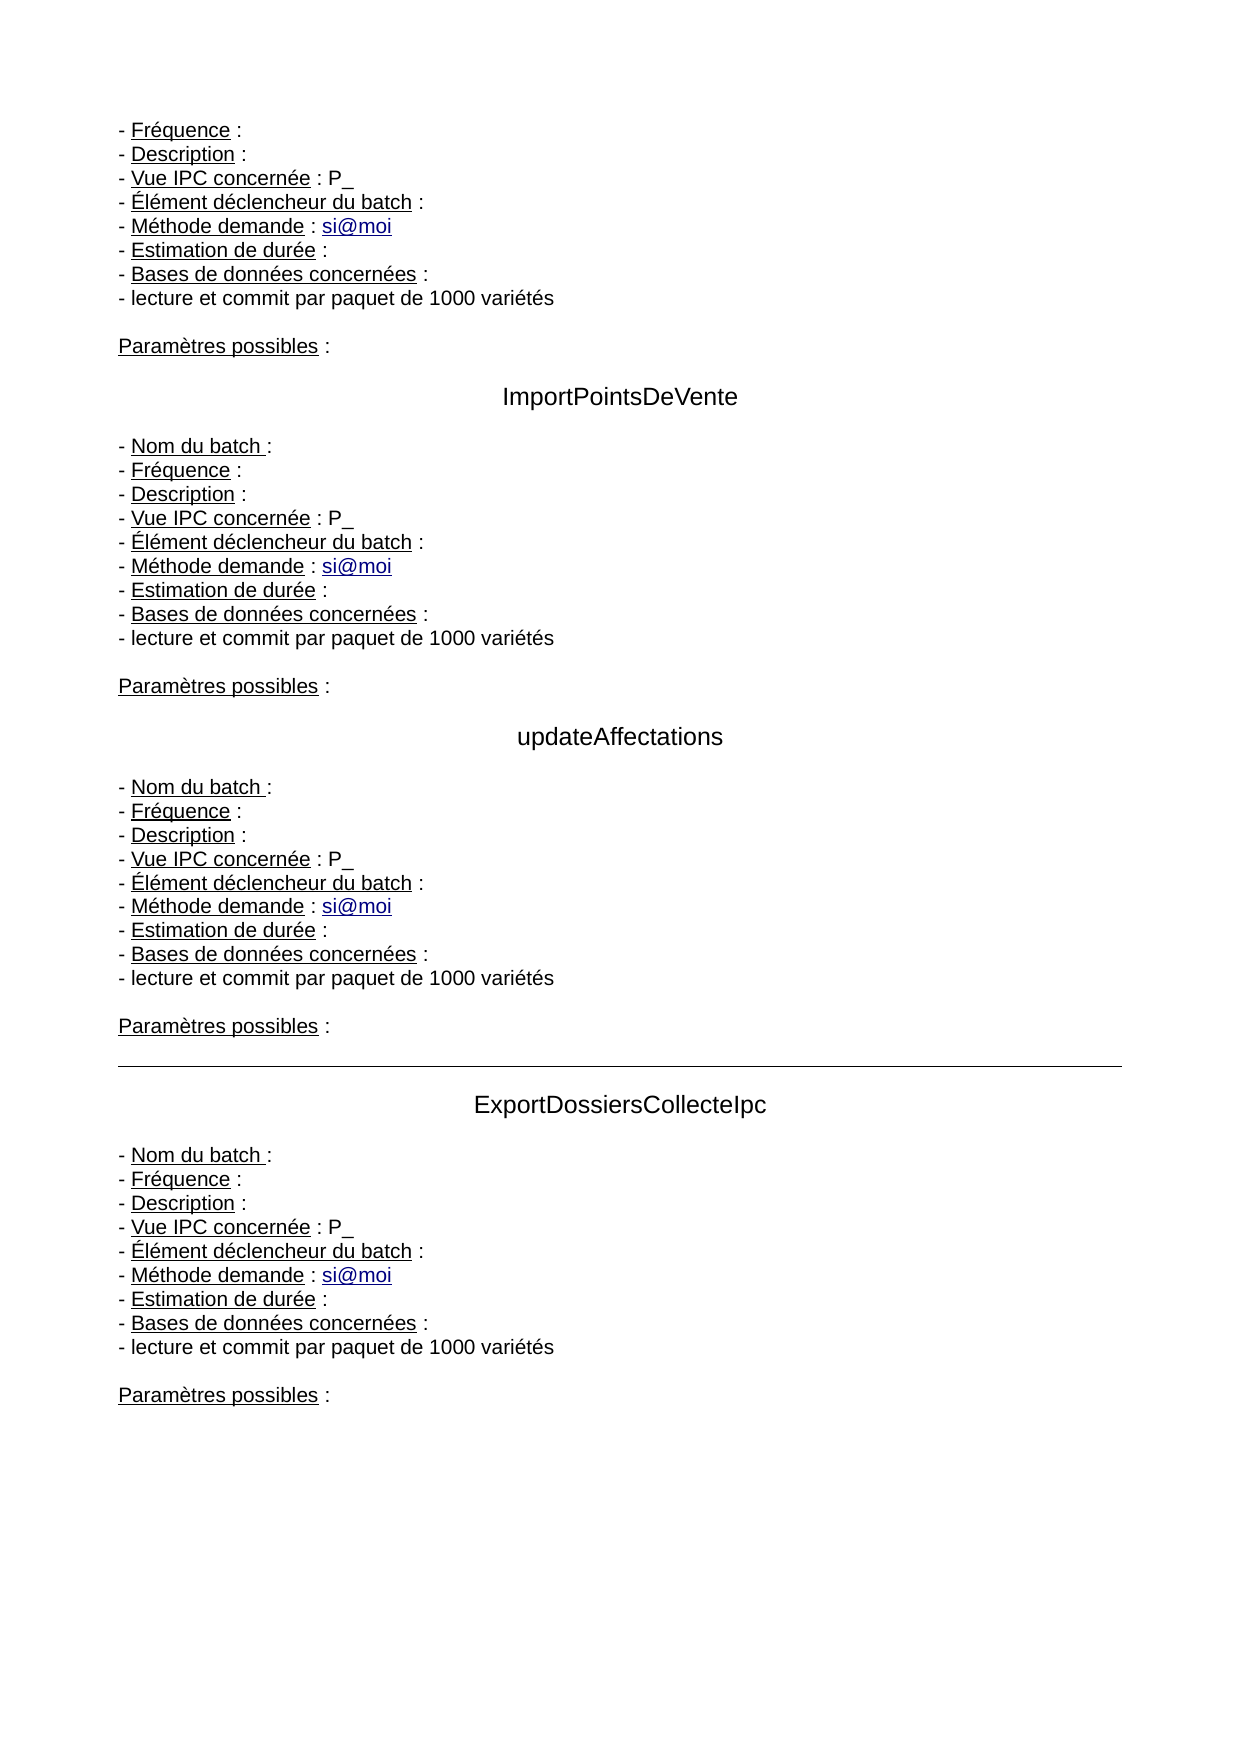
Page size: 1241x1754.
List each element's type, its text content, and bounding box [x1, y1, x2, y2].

text - Fréquence : [118, 118, 1122, 142]
text - Élément déclencheur du batch : [118, 530, 1122, 554]
text - Méthode demande : si@moi [118, 214, 1122, 238]
text - Fréquence : [118, 1167, 1122, 1191]
text - Vue IPC concernée : P_ [118, 166, 1122, 190]
text - Fréquence : [118, 798, 1122, 822]
text - Estimation de durée : [118, 918, 1122, 942]
text - lecture et commit par paquet de 1000 variétés [118, 286, 1122, 310]
text - Bases de données concernées : [118, 602, 1122, 626]
text - Méthode demande : si@moi [118, 554, 1122, 578]
text Paramètres possibles : [118, 674, 1122, 698]
text - Estimation de durée : [118, 578, 1122, 602]
text - Fréquence : [118, 458, 1122, 482]
text Paramètres possibles : [118, 1383, 1122, 1407]
text - Bases de données concernées : [118, 942, 1122, 966]
text - Vue IPC concernée : P_ [118, 1215, 1122, 1239]
text - Estimation de durée : [118, 1287, 1122, 1311]
text - lecture et commit par paquet de 1000 variétés [118, 626, 1122, 650]
text - Vue IPC concernée : P_ [118, 846, 1122, 870]
text - Élément déclencheur du batch : [118, 190, 1122, 214]
text - Description : [118, 822, 1122, 846]
text - Vue IPC concernée : P_ [118, 506, 1122, 530]
text - Méthode demande : si@moi [118, 894, 1122, 918]
text - Nom du batch : [118, 434, 1122, 458]
text - Élément déclencheur du batch : [118, 1239, 1122, 1263]
text - Élément déclencheur du batch : [118, 870, 1122, 894]
text updateAffectations [118, 722, 1122, 751]
text - Nom du batch : [118, 774, 1122, 798]
text - Bases de données concernées : [118, 262, 1122, 286]
text - Description : [118, 482, 1122, 506]
text Paramètres possibles : [118, 1014, 1122, 1038]
text - lecture et commit par paquet de 1000 variétés [118, 966, 1122, 990]
text - Estimation de durée : [118, 238, 1122, 262]
text ImportPointsDeVente [118, 382, 1122, 410]
text - lecture et commit par paquet de 1000 variétés [118, 1335, 1122, 1359]
text Paramètres possibles : [118, 334, 1122, 358]
text ExportDossiersCollecteIpc [118, 1091, 1122, 1119]
text - Description : [118, 1191, 1122, 1215]
text - Méthode demande : si@moi [118, 1263, 1122, 1287]
text - Nom du batch : [118, 1143, 1122, 1167]
text - Description : [118, 142, 1122, 166]
text - Bases de données concernées : [118, 1311, 1122, 1335]
